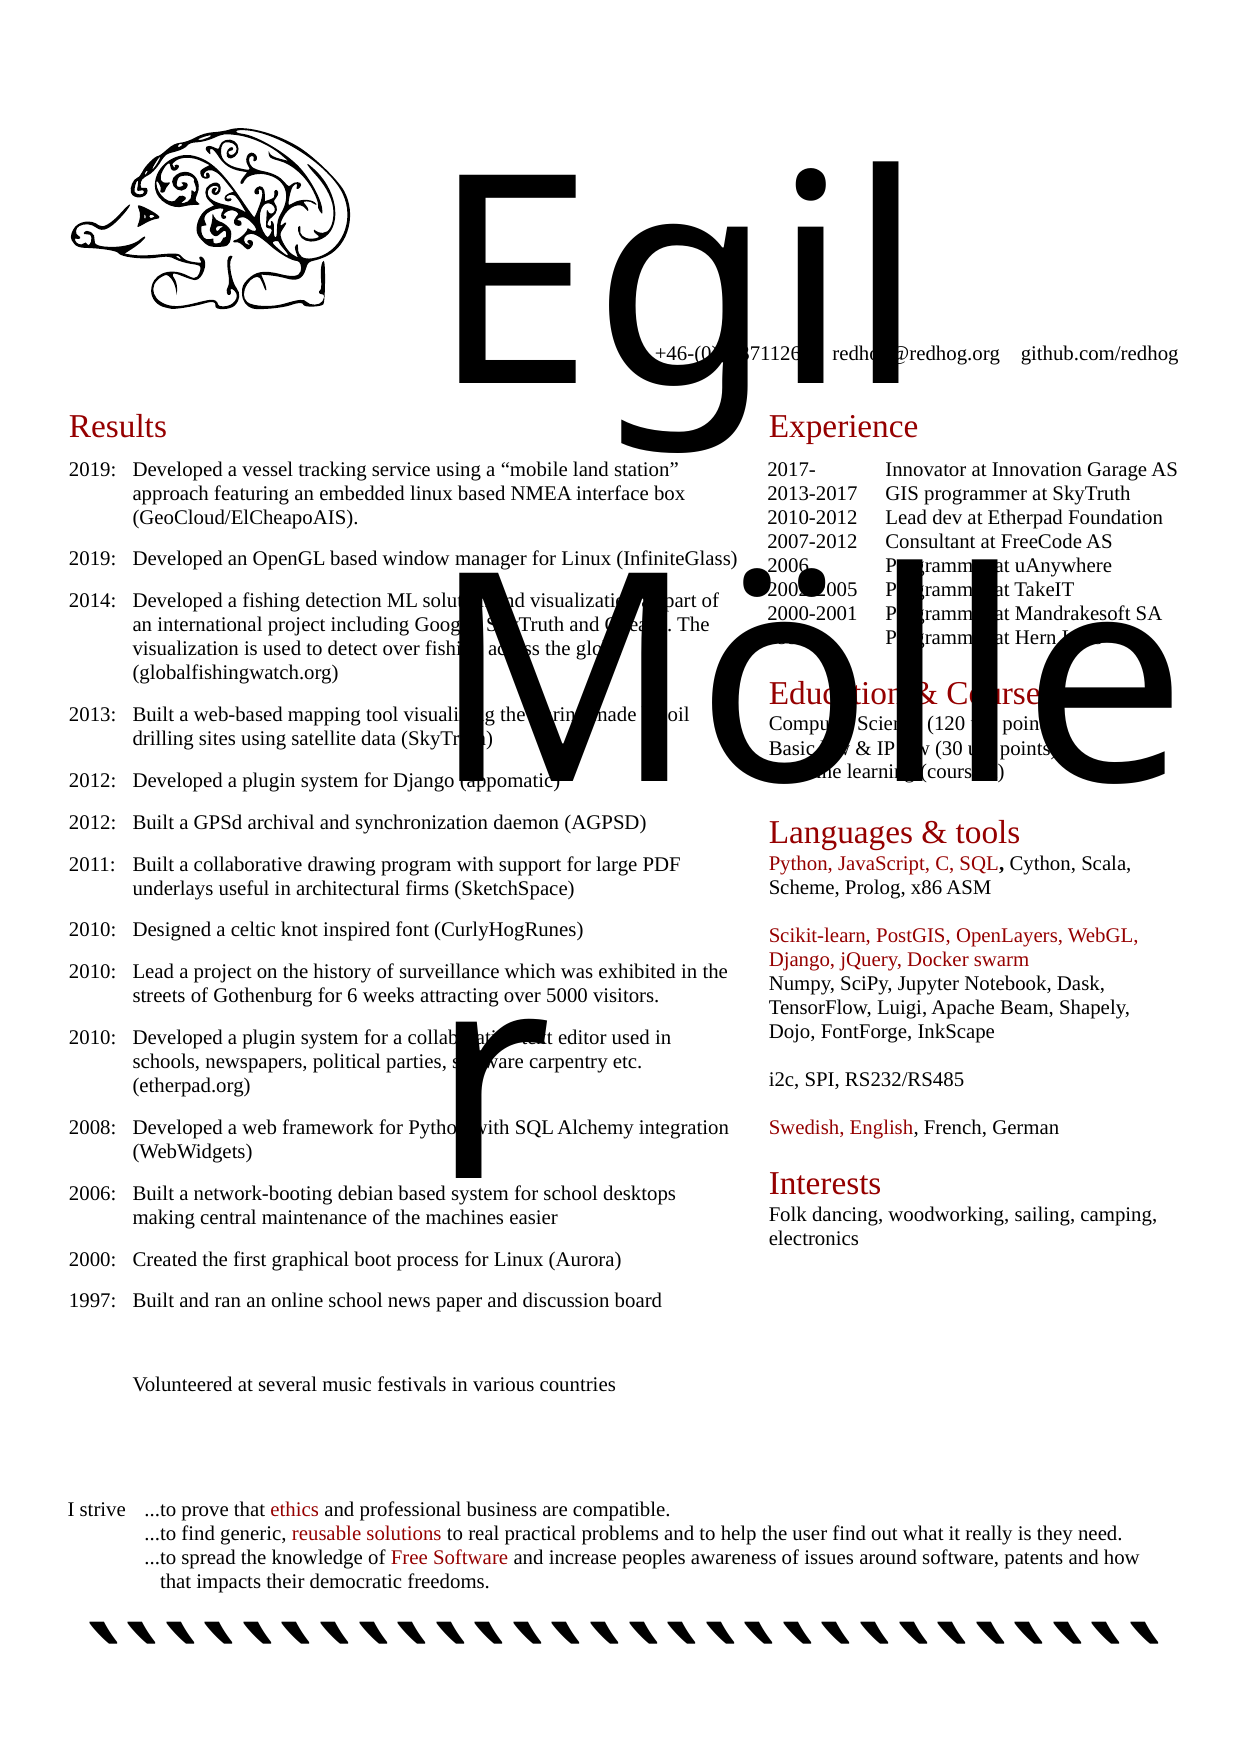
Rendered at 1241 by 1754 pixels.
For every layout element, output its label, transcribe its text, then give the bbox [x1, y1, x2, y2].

text 2000-2001 Programmer at Mandrakesoft SA [767, 601, 897, 625]
text 2008: Developed a web framework for Python with SQL Alchemy integration (WebWidgets) [481, 1115, 739, 1163]
text 2000: Created the first graphical boot process for Linux (Aurora) [69, 1246, 739, 1271]
text Results [69, 406, 719, 445]
text 2010: Developed a plugin system for a collaborative text editor used in schools, newspapers, political parties, software carpentry etc. (etherpad.org) [481, 1025, 739, 1097]
text 2013-2017 GIS programmer at SkyTruth [767, 481, 1181, 504]
text 2012: Built a GPSd archival and synchronization daemon (AGPSD) [69, 810, 739, 834]
text 2010-2012 Lead dev at Etherpad Foundation [767, 504, 1181, 529]
text Computer Science (120 uni points) [997, 711, 1042, 735]
text i2c, SPI, RS232/RS485 [768, 1067, 1181, 1091]
text 1999 Programmer at Hern Labs [997, 625, 1084, 649]
text 2011: Built a collaborative drawing program with support for large PDF underlays useful in architectural firms (SketchSpace) [69, 851, 739, 899]
text 2006 Programmer at uAnywhere [767, 553, 1181, 577]
text 1999 Programmer at Hern Labs [809, 625, 897, 649]
text 1999 Programmer at Hern Labs [1131, 625, 1181, 649]
text 2012: Developed a plugin system for Django (appomatic) [69, 768, 739, 792]
text 2002-2005 Programmer at TakeIT [767, 577, 897, 601]
text 2010: Lead a project on the history of surveillance which was exhibited in the streets of Gothenburg for 6 weeks attracting over 5000 visitors. [69, 959, 739, 1007]
text Python, JavaScript, C, SQL, Cython, Scala, Scheme, Prolog, x86 ASM [768, 851, 1181, 899]
text 2000-2001 Programmer at Mandrakesoft SA [922, 601, 972, 625]
text 2019: Developed a vessel tracking service using a “mobile land station” approach featuring an embedded linux based NMEA interface box (GeoCloud/ElCheapoAIS). [69, 456, 739, 529]
text 2013: Built a web-based mapping tool visualizing the flaring made by oil drilling sites using satellite data (SkyTruth) [484, 702, 539, 750]
text [719, 426, 739, 445]
text Basic law & IP law (30 uni points) [840, 735, 897, 759]
text 2019: Developed an OpenGL based window manager for Linux (InfiniteGlass) [69, 546, 739, 570]
text Folk dancing, woodworking, sailing, camping, electronics [768, 1202, 1181, 1250]
text 2002-2005 Programmer at TakeIT [922, 577, 972, 601]
text Interests [768, 1163, 1181, 1202]
text 2014: Developed a fishing detection ML solution and visualization as part of an international project including Google, SkyTruth and Oceana. The visualization is used to detect over fishing across the globe (globalfishingwatch.org) [504, 588, 623, 684]
text Computer Science (120 uni points) [853, 711, 897, 735]
text Computer Science (120 uni points) [768, 711, 830, 735]
text 1999 Programmer at Hern Labs [922, 625, 972, 649]
text Experience [768, 406, 1181, 445]
text Computer Science (120 uni points) [1065, 711, 1181, 735]
text 2010: Developed a plugin system for a collaborative text editor used in schools, newspapers, political parties, software carpentry etc. (etherpad.org) [69, 1025, 456, 1097]
text Machine learning (coursera) [800, 759, 1097, 783]
text 2013: Built a web-based mapping tool visualizing the flaring made by oil drilling sites using satellite data (SkyTruth) [667, 702, 723, 750]
text Basic law & IP law (30 uni points) [997, 735, 1054, 759]
text 2014: Developed a fishing detection ML solution and visualization as part of an international project including Google, SkyTruth and Oceana. The visualization is used to detect over fishing across the globe (globalfishingwatch.org) [667, 588, 739, 684]
text 2013: Built a web-based mapping tool visualizing the flaring made by oil drilling sites using satellite data (SkyTruth) [69, 702, 459, 750]
text Computer Science (120 uni points) [922, 711, 972, 735]
text 2017- Innovator at Innovation Garage AS [767, 456, 1181, 481]
text Machine learning (coursera) [1135, 759, 1181, 783]
text 1997: Built and ran an online school news paper and discussion board [69, 1288, 739, 1312]
text 2008: Developed a web framework for Python with SQL Alchemy integration (WebWidgets) [69, 1115, 456, 1163]
text 2014: Developed a fishing detection ML solution and visualization as part of an international project including Google, SkyTruth and Oceana. The visualization is used to detect over fishing across the globe (globalfishingwatch.org) [69, 588, 459, 684]
text Swedish, English, French, German [768, 1115, 1181, 1139]
text Numpy, SciPy, Jupyter Notebook, Dask, TensorFlow, Luigi, Apache Beam, Shapely, Dojo, FontForge, InkScape [768, 971, 1181, 1043]
text Basic law & IP law (30 uni points) [1070, 735, 1181, 759]
text Education & Courses [853, 673, 897, 711]
text 2002-2005 Programmer at TakeIT [997, 577, 1181, 601]
text 2013: Built a web-based mapping tool visualizing the flaring made by oil drilling sites using satellite data (SkyTruth) [585, 702, 641, 750]
text Languages & tools [768, 812, 1181, 851]
text Education & Courses [1065, 673, 1145, 687]
text 2006: Built a network-booting debian based system for school desktops making central maintenance of the machines easier [69, 1181, 739, 1229]
text 2010: Designed a celtic knot inspired font (CurlyHogRunes) [69, 917, 739, 941]
text Education & Courses [768, 673, 830, 711]
text 2000-2001 Programmer at Mandrakesoft SA [997, 601, 1181, 625]
text Education & Courses [997, 673, 1042, 711]
text Basic law & IP law (30 uni points) [768, 735, 825, 759]
text Education & Courses [922, 673, 972, 711]
text Education & Courses [1065, 673, 1181, 711]
text Scikit-learn, PostGIS, OpenLayers, WebGL, Django, jQuery, Docker swarm [768, 923, 1181, 971]
text Volunteered at several music festivals in various countries [69, 1372, 739, 1396]
text 2007-2012 Consultant at FreeCode AS [767, 529, 1181, 553]
text Basic law & IP law (30 uni points) [922, 735, 972, 759]
